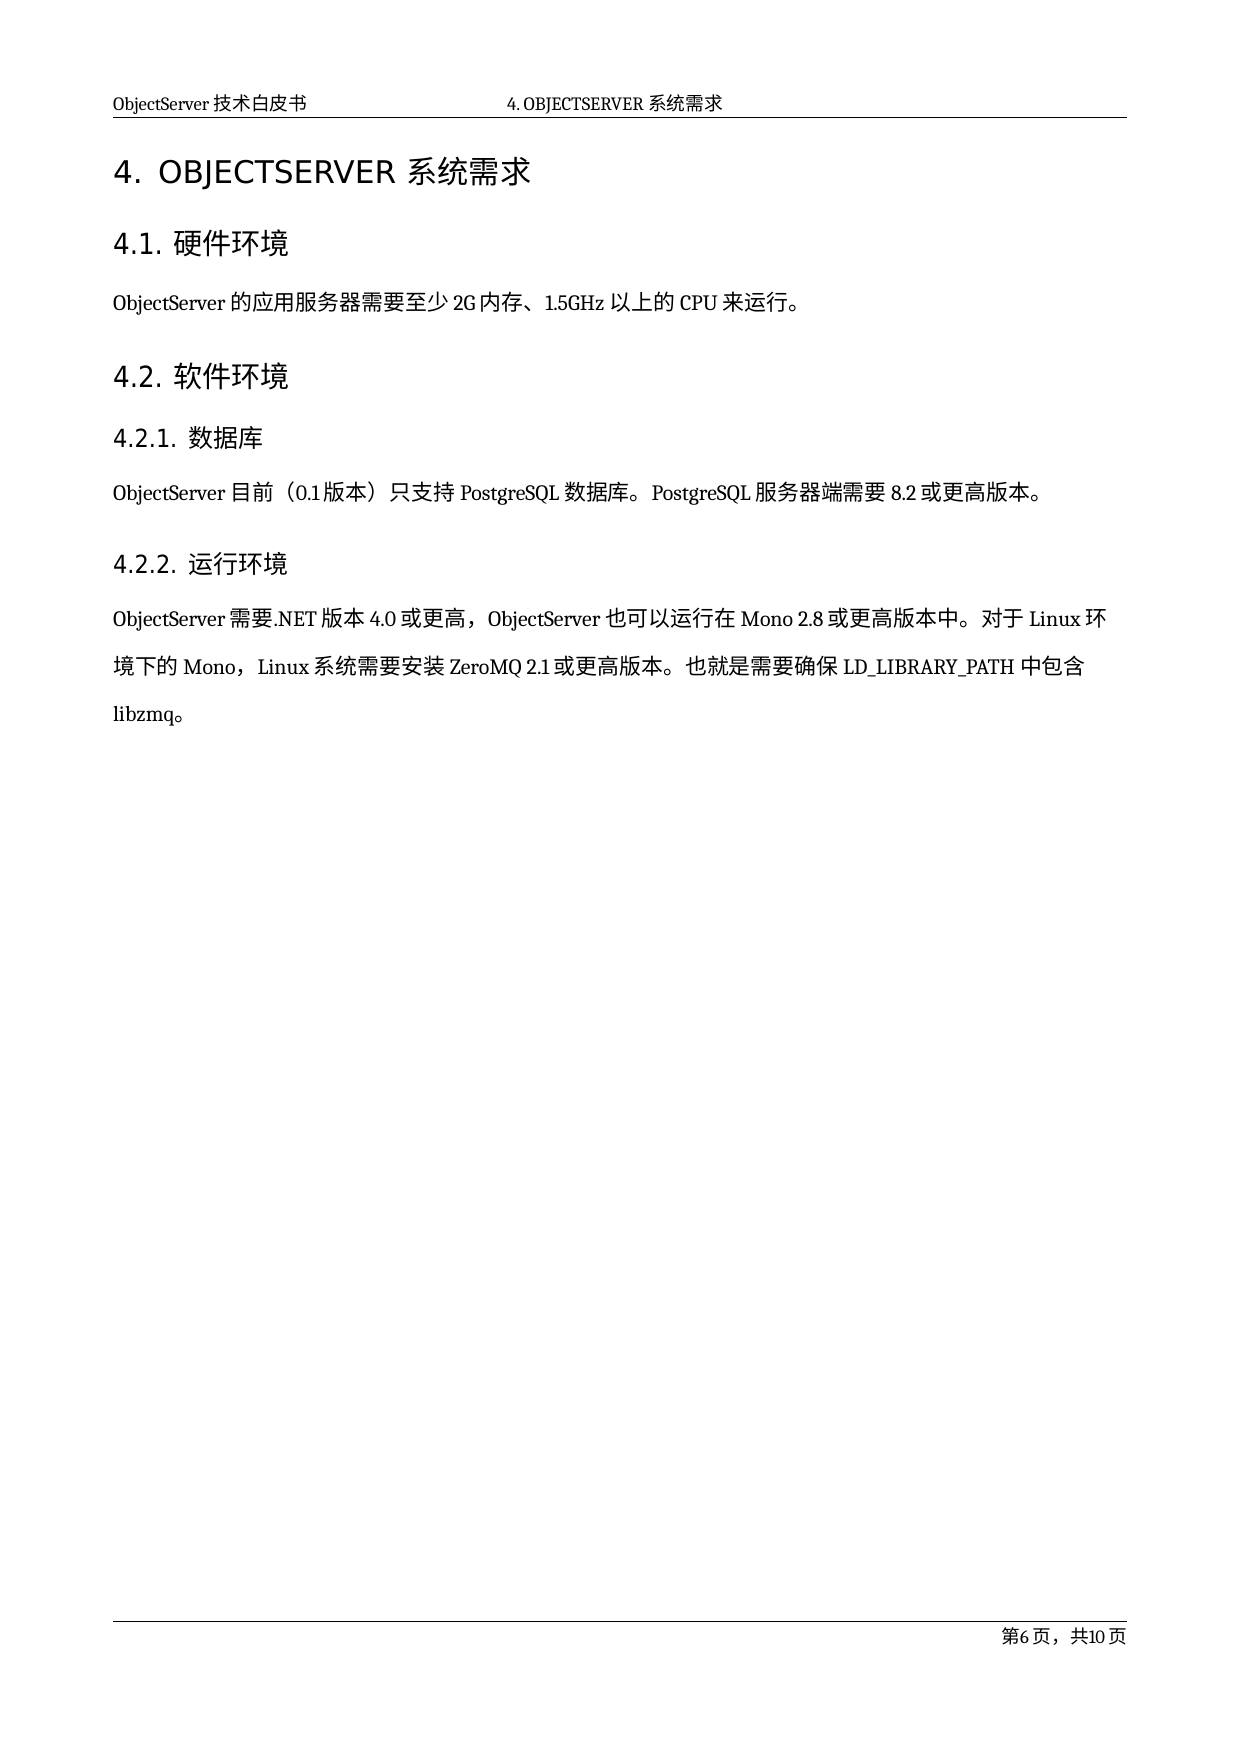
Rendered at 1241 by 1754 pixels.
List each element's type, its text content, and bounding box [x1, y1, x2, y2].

subtitle OBJECTSERVER 系统需求 [113, 147, 1127, 193]
subtitle 软件环境 [113, 354, 1127, 396]
subtitle 运行环境 [113, 544, 1127, 581]
text ObjectServer 目前（0.1版本）只支持 PostgreSQL 数据库。PostgreSQL服务器端需要8.2或更高版本。 [113, 475, 1127, 507]
text ObjectServer 的应用服务器需要至少2G内存、1.5GHz 以上的 CPU 来运行。 [113, 284, 1127, 316]
text ObjectServer需要.NET版本4.0或更高，ObjectServer也可以运行在Mono 2.8或更高版本中。对于Linux环境下的Mono，Linux系统需要安装 ZeroMQ 2.1或更高版本。也就是需要确保 LD_LIBRARY_PATH 中包含 libzmq。 [113, 601, 1127, 728]
subtitle 数据库 [113, 418, 1127, 454]
subtitle 硬件环境 [113, 220, 1127, 263]
